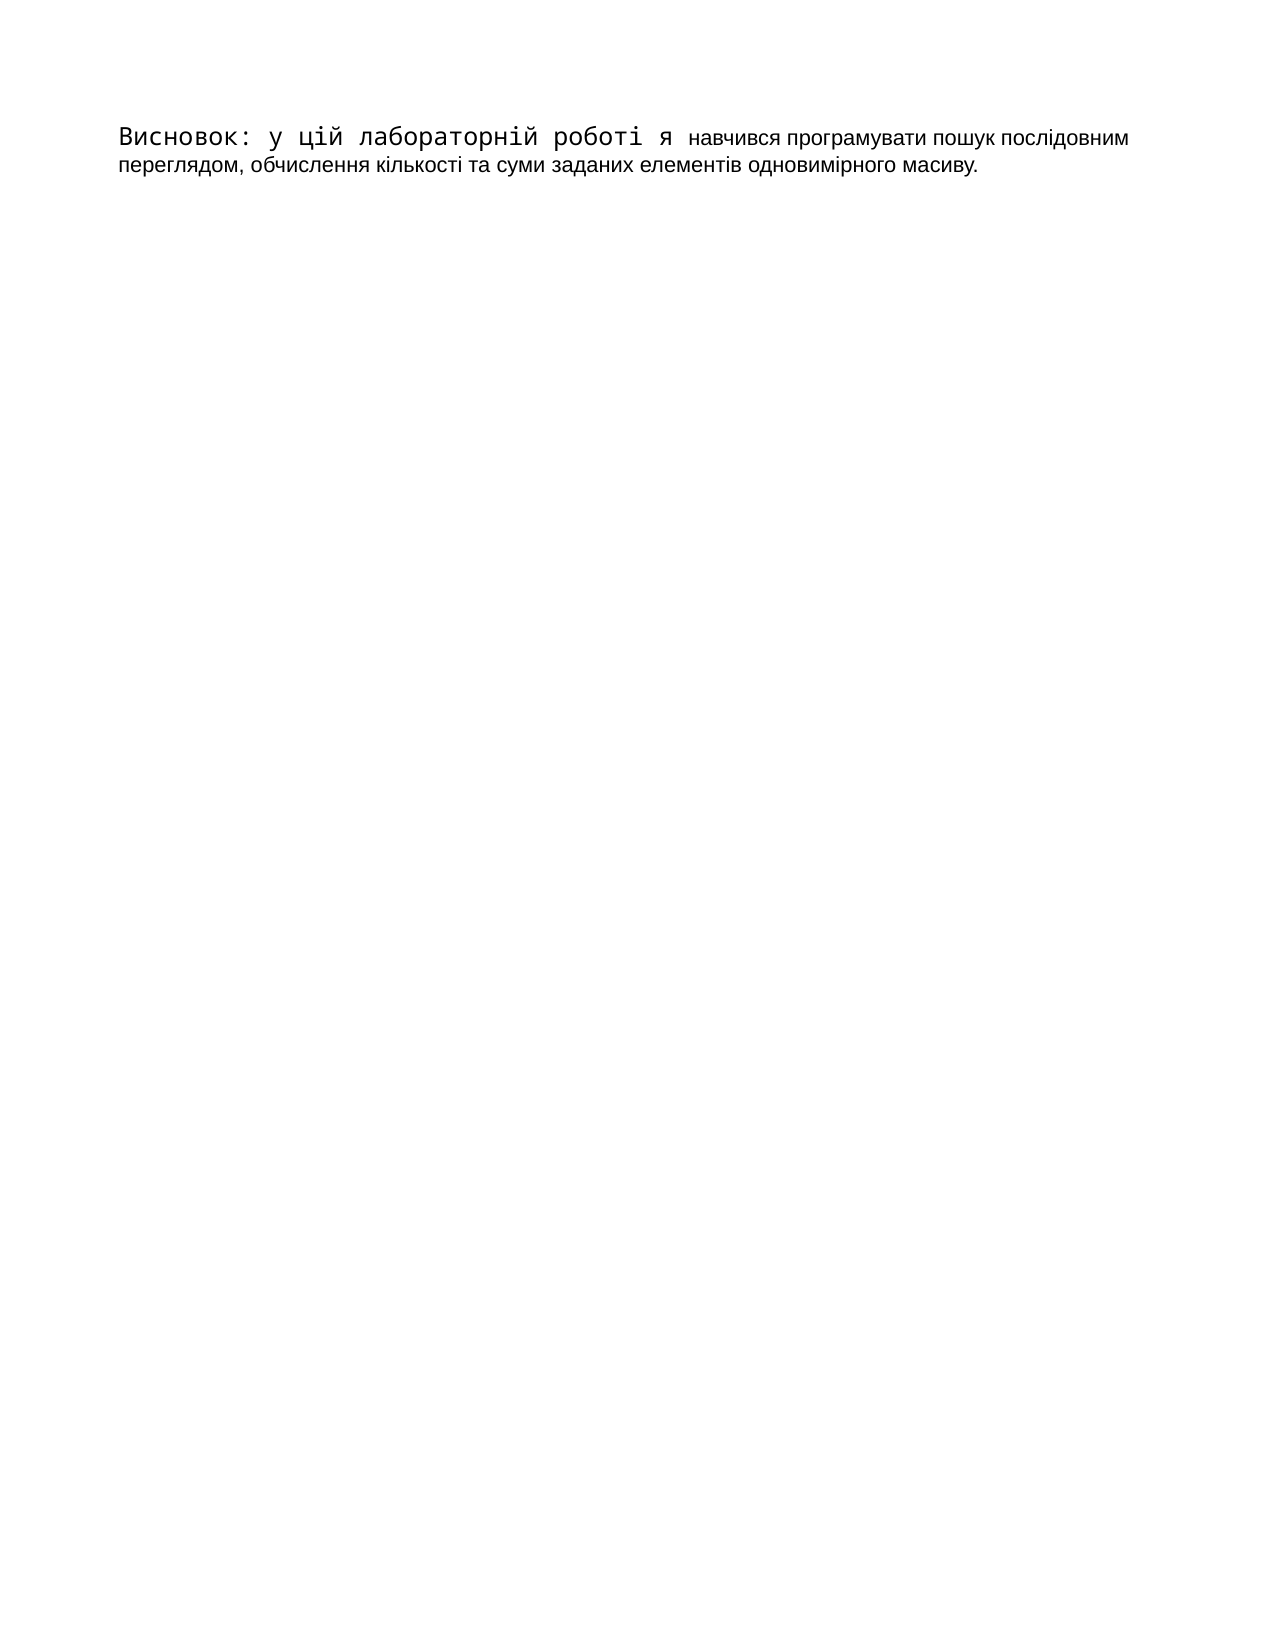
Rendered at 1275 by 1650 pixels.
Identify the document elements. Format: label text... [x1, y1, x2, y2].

text Висновок: у цій лабораторній роботі я навчився програмувати пошук послідовним переглядом, обчислення кількості та суми заданих елементів одновимірного масиву. [118, 118, 1157, 177]
